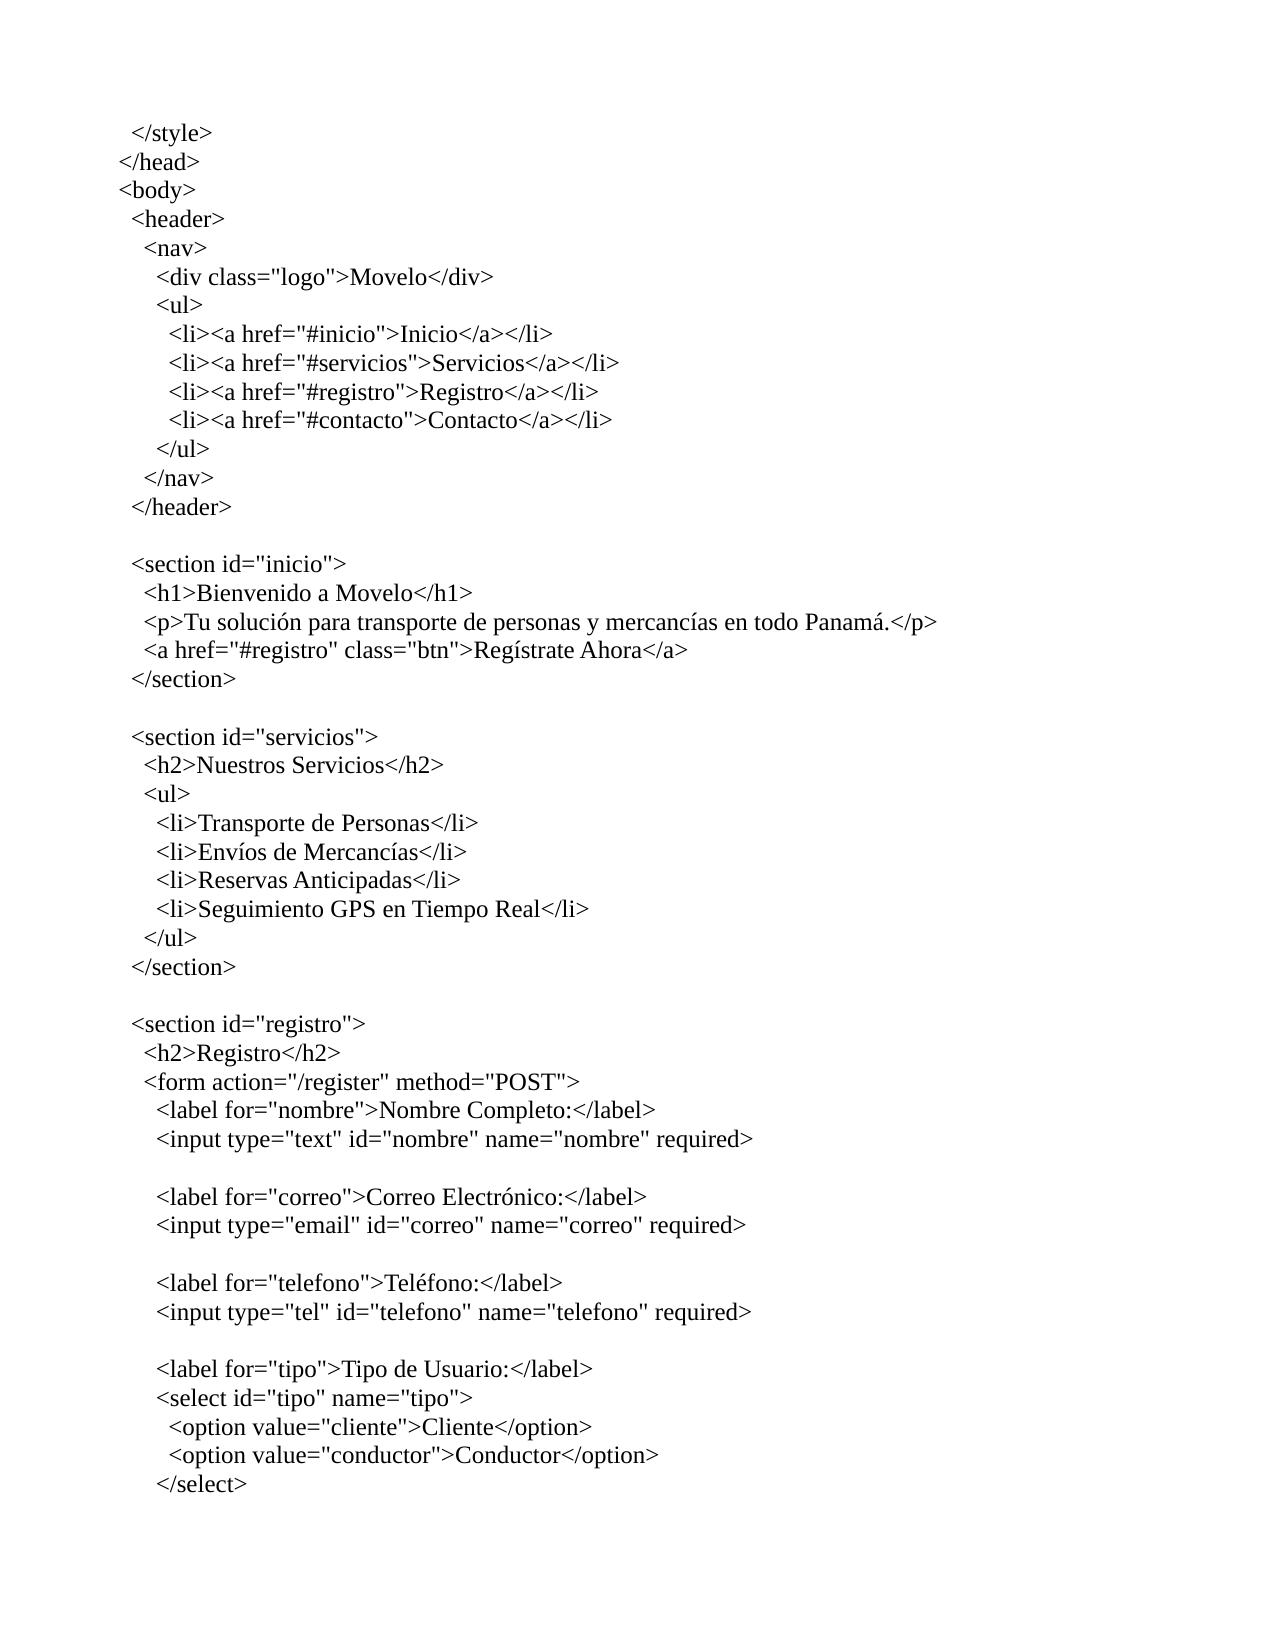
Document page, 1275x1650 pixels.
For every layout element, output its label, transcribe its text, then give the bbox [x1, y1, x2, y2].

text <h2>Registro</h2> [118, 1038, 1157, 1067]
text </head> [118, 147, 1157, 176]
text <h1>Bienvenido a Movelo</h1> [118, 578, 1157, 607]
text </nav> [118, 463, 1157, 492]
text </section> [118, 952, 1157, 981]
text <li><a href="#registro">Registro</a></li> [118, 377, 1157, 406]
text </section> [118, 664, 1157, 693]
text <a href="#registro" class="btn">Regístrate Ahora</a> [118, 636, 1157, 664]
text <section id="registro"> [118, 1009, 1157, 1038]
text <li>Transporte de Personas</li> [118, 808, 1157, 837]
text </ul> [118, 923, 1157, 952]
text <li>Reservas Anticipadas</li> [118, 866, 1157, 894]
text <ul> [118, 291, 1157, 319]
text </ul> [118, 434, 1157, 463]
text </header> [118, 492, 1157, 521]
text <div class="logo">Movelo</div> [118, 262, 1157, 291]
text <body> [118, 176, 1157, 204]
text <input type="email" id="correo" name="correo" required> [118, 1211, 1157, 1239]
text <section id="inicio"> [118, 549, 1157, 578]
text <h2>Nuestros Servicios</h2> [118, 751, 1157, 779]
text <li>Envíos de Mercancías</li> [118, 837, 1157, 866]
text </select> [118, 1469, 1157, 1498]
text <p>Tu solución para transporte de personas y mercancías en todo Panamá.</p> [118, 607, 1157, 636]
text <label for="telefono">Teléfono:</label> [118, 1268, 1157, 1297]
text <li><a href="#inicio">Inicio</a></li> [118, 319, 1157, 348]
text <select id="tipo" name="tipo"> [118, 1383, 1157, 1412]
text <form action="/register" method="POST"> [118, 1067, 1157, 1096]
text <ul> [118, 779, 1157, 808]
text <option value="cliente">Cliente</option> [118, 1412, 1157, 1441]
text <li><a href="#servicios">Servicios</a></li> [118, 348, 1157, 377]
text <input type="tel" id="telefono" name="telefono" required> [118, 1297, 1157, 1326]
text <label for="nombre">Nombre Completo:</label> [118, 1096, 1157, 1124]
text <input type="text" id="nombre" name="nombre" required> [118, 1124, 1157, 1153]
text <li><a href="#contacto">Contacto</a></li> [118, 406, 1157, 434]
text <li>Seguimiento GPS en Tiempo Real</li> [118, 894, 1157, 923]
text <nav> [118, 233, 1157, 262]
text <label for="correo">Correo Electrónico:</label> [118, 1182, 1157, 1211]
text <option value="conductor">Conductor</option> [118, 1441, 1157, 1469]
text <header> [118, 204, 1157, 233]
text <label for="tipo">Tipo de Usuario:</label> [118, 1354, 1157, 1383]
text </style> [118, 118, 1157, 147]
text <section id="servicios"> [118, 722, 1157, 751]
